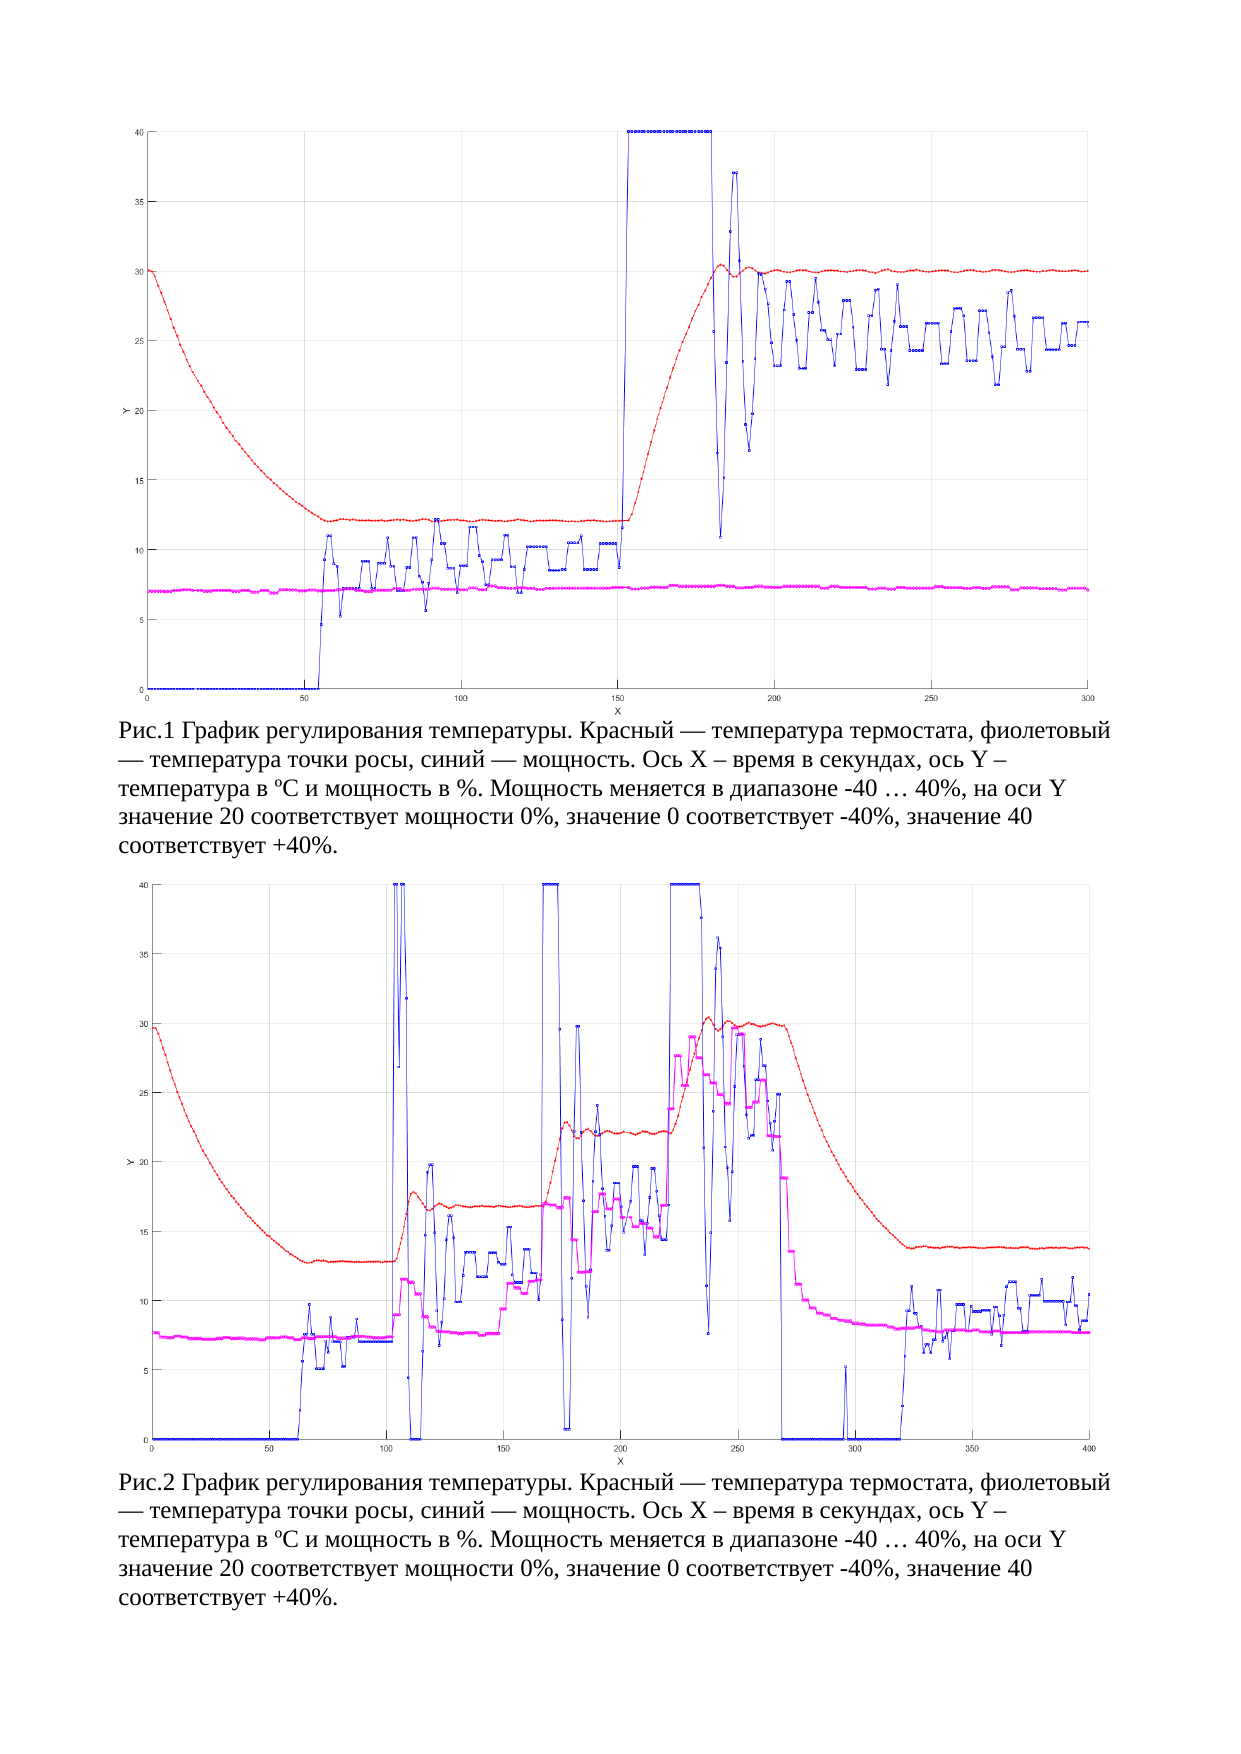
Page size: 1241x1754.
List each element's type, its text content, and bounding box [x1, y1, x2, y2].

text Рис.1 График регулирования температуры. Красный — температура термостата, фиолетовый — температура точки росы, синий — мощность. Ось X – время в секундах, ось Y – температура в ºС и мощность в %. Мощность меняется в диапазоне -40 … 40%, на оси Y значение 20 соответствует мощности 0%, значение 0 соответствует -40%, значение 40 соответствует +40%. [118, 715, 1122, 859]
picture [118, 118, 1101, 716]
text Рис.2 График регулирования температуры. Красный — температура термостата, фиолетовый — температура точки росы, синий — мощность. Ось X – время в секундах, ось Y – температура в ºС и мощность в %. Мощность меняется в диапазоне -40 … 40%, на оси Y значение 20 соответствует мощности 0%, значение 0 соответствует -40%, значение 40 соответствует +40%. [118, 859, 1122, 1610]
picture [119, 867, 1098, 1467]
